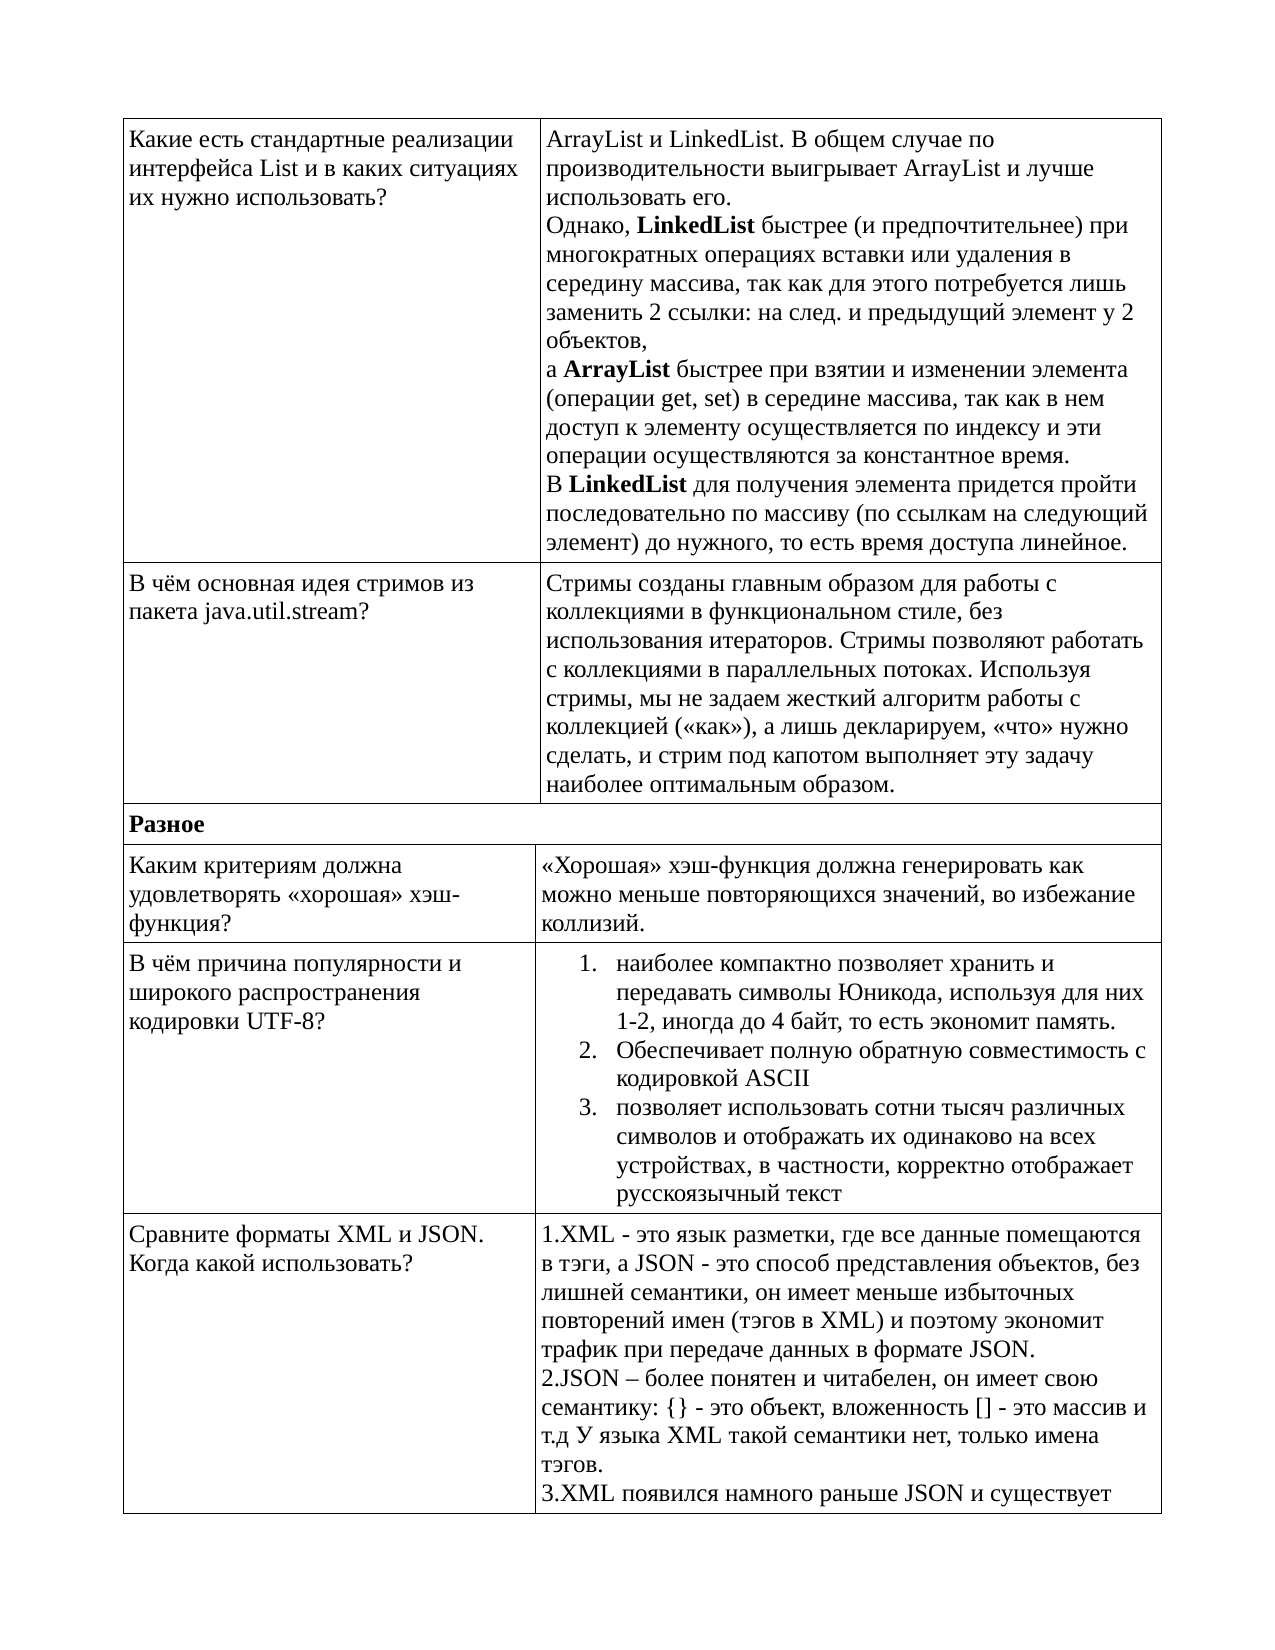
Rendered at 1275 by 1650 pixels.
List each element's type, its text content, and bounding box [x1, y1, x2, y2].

table_cell Каким критериям должна удовлетворять «хорошая» хэш-функция? [124, 845, 535, 942]
table_cell В чём основная идея стримов из пакета java.util.stream? [124, 563, 540, 803]
table_cell В чём причина популярности и широкого распространения кодировки UTF-8? [124, 943, 535, 1213]
table_cell Какие есть стандартные реализации интерфейса List и в каких ситуациях их нужно использовать? [124, 119, 540, 561]
table_cell наиболее компактно позволяет хранить и передавать символы Юникода, используя для них 1-2, иногда до 4 байт, то есть экономит память. Обеспечивает полную обратную совместимость с кодировкой ASCII позволяет использовать сотни тысяч различных символов и отображать их одинаково на всех устройствах, в частности, корректно отображает русскоязычный текст [536, 943, 1161, 1213]
table_cell ArrayList и LinkedList. В общем случае по производительности выигрывает ArrayList и лучше использовать его. Однако, LinkedList быстрее (и предпочтительнее) при многократных операциях вставки или удаления в середину массива, так как для этого потребуется лишь заменить 2 ссылки: на след. и предыдущий элемент у 2 объектов, а ArrayList быстрее при взятии и изменении элемента (операции get, set) в середине массива, так как в нем доступ к элементу осуществляется по индексу и эти операции осуществляются за константное время. В LinkedList для получения элемента придется пройти последовательно по массиву (по ссылкам на следующий элемент) до нужного, то есть время доступа линейное. [541, 119, 1161, 561]
table_cell 1.XML - это язык разметки, где все данные помещаются в тэги, а JSON - это способ представления объектов, без лишней семантики, он имеет меньше избыточных повторений имен (тэгов в XML) и поэтому экономит трафик при передаче данных в формате JSON. 2.JSON – более понятен и читабелен, он имеет свою семантику: {} - это объект, вложенность [] - это массив и т.д У языка XML такой семантики нет, только имена тэгов. 3.XML появился намного раньше JSON и существует [536, 1214, 1161, 1512]
table_cell Разное [124, 804, 1161, 844]
table_cell «Хорошая» хэш-функция должна генерировать как можно меньше повторяющихся значений, во избежание коллизий. [536, 845, 1161, 942]
table_cell Стримы созданы главным образом для работы с коллекциями в функциональном стиле, без использования итераторов. Стримы позволяют работать с коллекциями в параллельных потоках. Используя стримы, мы не задаем жесткий алгоритм работы с коллекцией («как»), а лишь декларируем, «что» нужно сделать, и стрим под капотом выполняет эту задачу наиболее оптимальным образом. [541, 563, 1161, 803]
table_cell Сравните форматы XML и JSON. Когда какой использовать? [124, 1214, 535, 1512]
